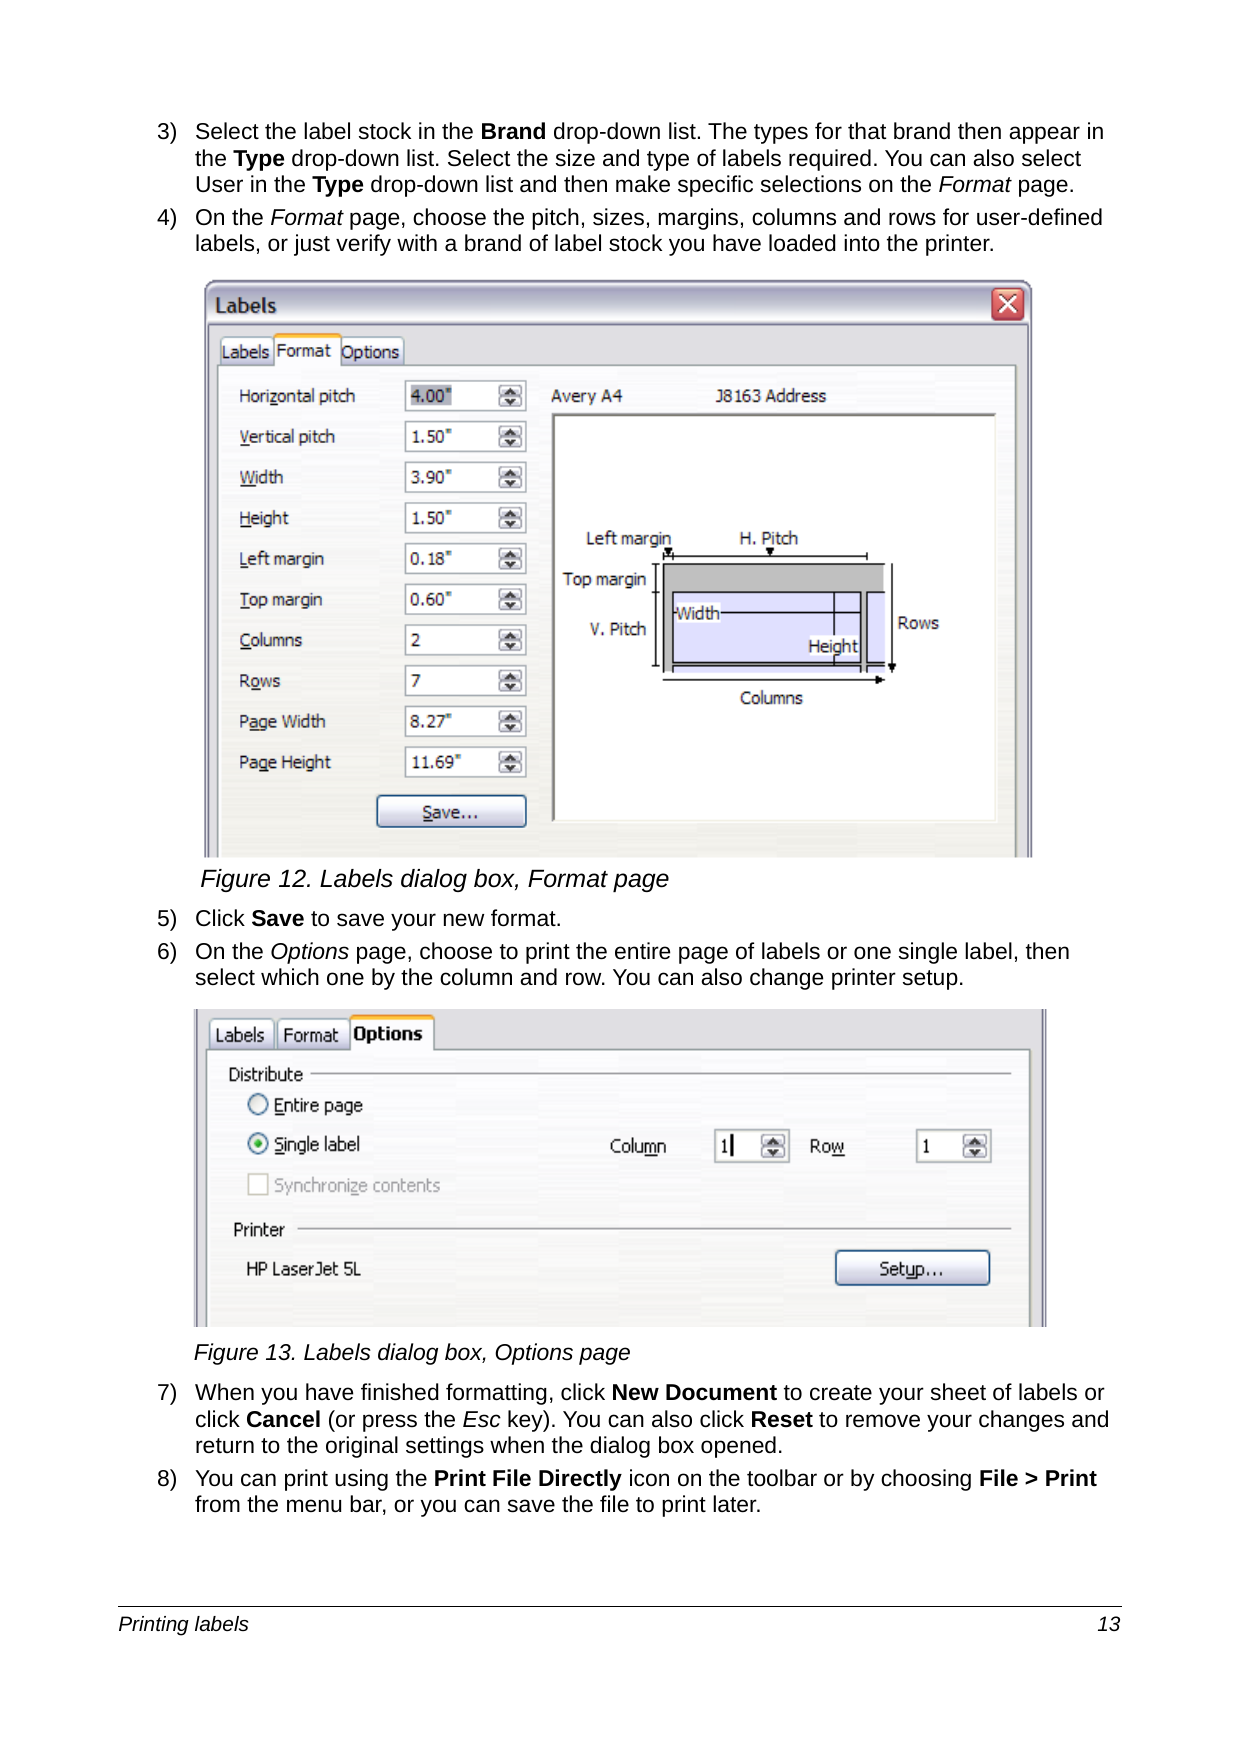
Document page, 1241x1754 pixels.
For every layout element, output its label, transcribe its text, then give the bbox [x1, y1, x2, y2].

list Select the label stock in the Brand drop-down list. The types for that brand then appear in the Type drop-down list. Select the size and type of labels required. You can also select User in the Type drop-down list and then make specific selections on the Format page. [177, 118, 1122, 197]
list When you have finished formatting, click New Document to create your sheet of labels or click Cancel (or press the Esc key). You can also click Reset to remove your changes and return to the original settings when the dialog box opened. [177, 1379, 1122, 1458]
picture [193, 1009, 1047, 1327]
list On the Options page, choose to print the entire page of labels or one single label, then select which one by the column and row. You can also change printer setup. [177, 938, 1122, 991]
text Figure 13. Labels dialog box, Options page [194, 1339, 1046, 1366]
picture [200, 275, 1037, 864]
list You can print using the Print File Directly icon on the toolbar or by choosing File > Print from the menu bar, or you can save the file to print later. [177, 1465, 1122, 1517]
text Figure 12. Labels dialog box, Format page [200, 275, 1040, 893]
list Click Save to save your new format. [177, 905, 1122, 932]
list On the Format page, choose the pitch, sizes, margins, columns and rows for user-defined labels, or just verify with a brand of label stock you have loaded into the printer. [177, 203, 1122, 256]
